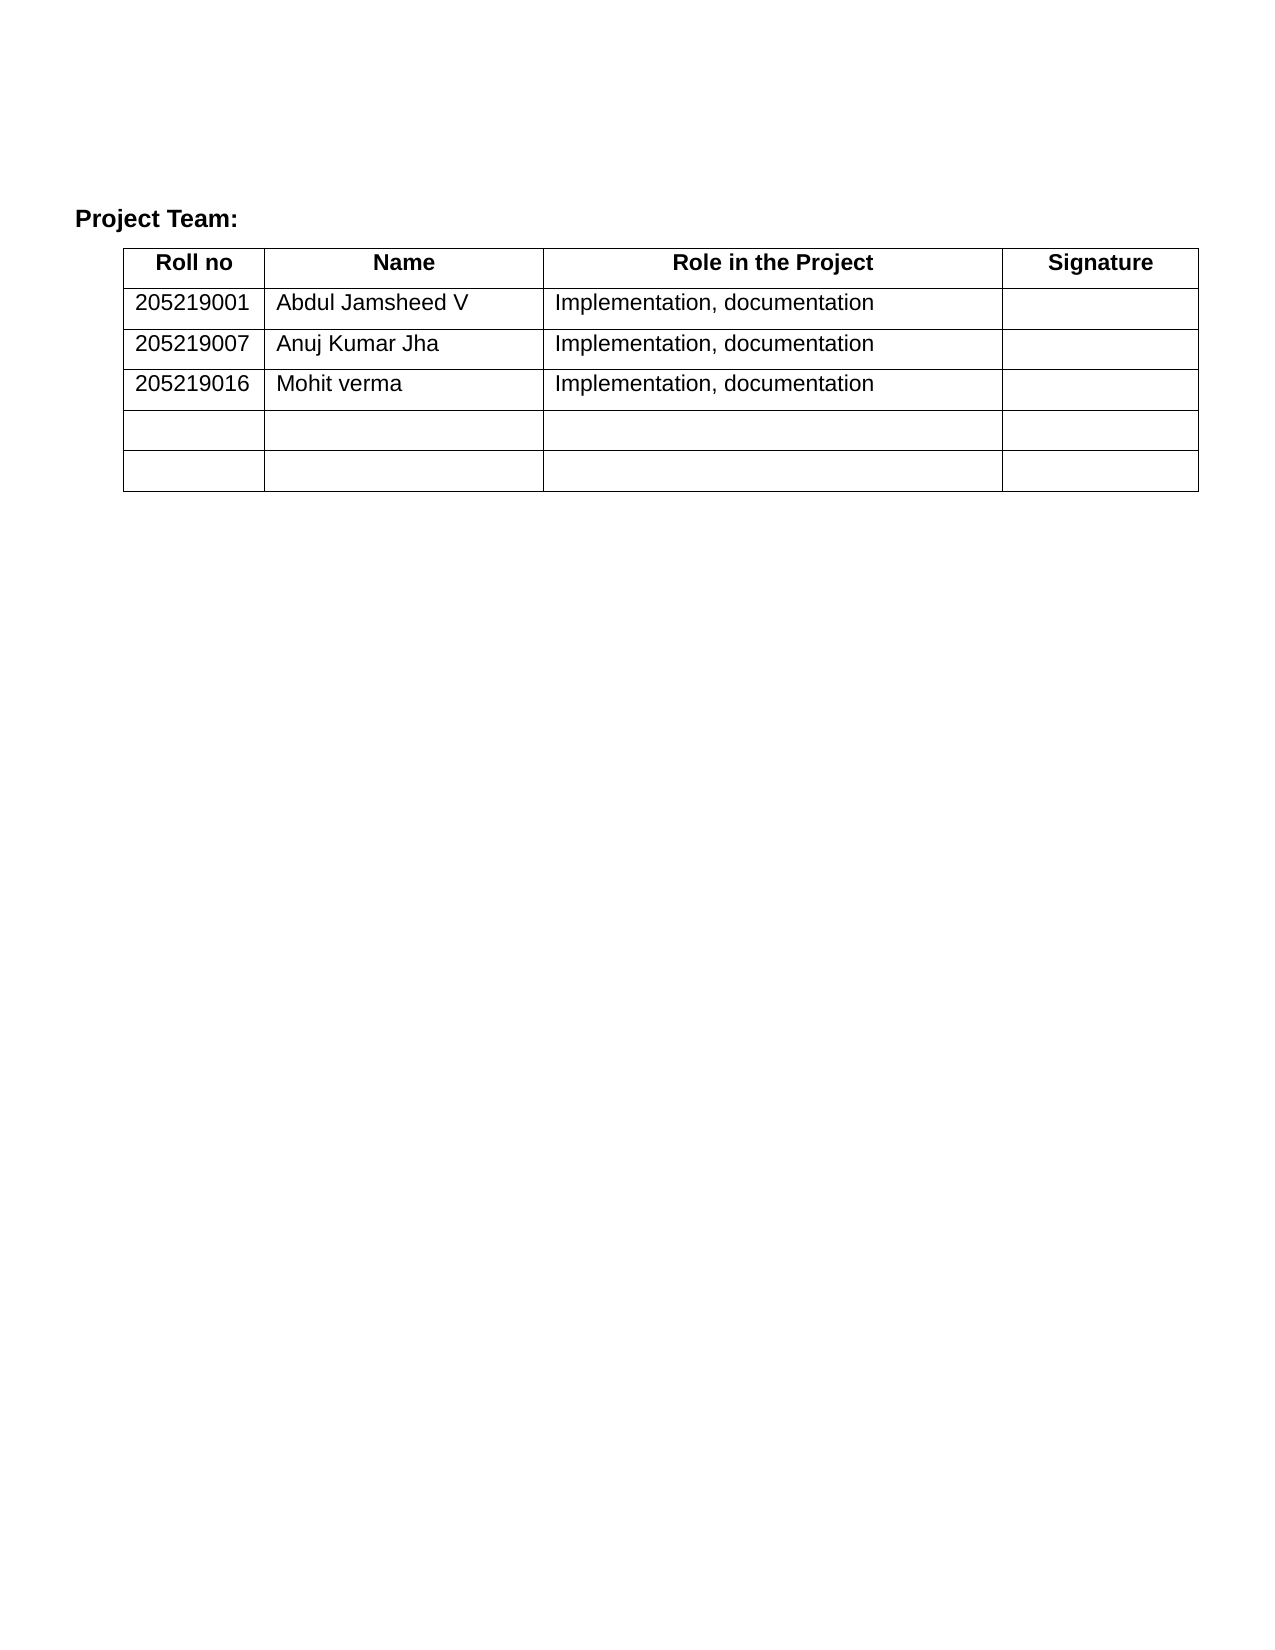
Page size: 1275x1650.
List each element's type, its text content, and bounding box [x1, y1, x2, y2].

table_cell [124, 411, 264, 450]
table_cell 205219001 [124, 289, 264, 328]
table_cell [1003, 451, 1198, 491]
table_cell [265, 411, 543, 450]
table_cell [544, 411, 1002, 450]
table_cell Anuj Kumar Jha [265, 330, 543, 369]
table_cell 205219016 [124, 370, 264, 409]
table_header Signature [1003, 249, 1198, 288]
table_cell [1003, 411, 1198, 450]
table_cell Mohit verma [265, 370, 543, 409]
table_cell 205219007 [124, 330, 264, 369]
table_header Name [265, 249, 543, 288]
table_header Role in the Project [544, 249, 1002, 288]
table_cell [124, 451, 264, 491]
table_cell [265, 451, 543, 491]
table_cell [1003, 330, 1198, 369]
table_cell Implementation, documentation [544, 370, 1002, 409]
table_cell Implementation, documentation [544, 330, 1002, 369]
table_cell [1003, 289, 1198, 328]
table_cell Implementation, documentation [544, 289, 1002, 328]
table_header Roll no [124, 249, 264, 288]
text Project Team: [75, 204, 1200, 233]
table_cell [544, 451, 1002, 491]
table_cell Abdul Jamsheed V [265, 289, 543, 328]
table_cell [1003, 370, 1198, 409]
